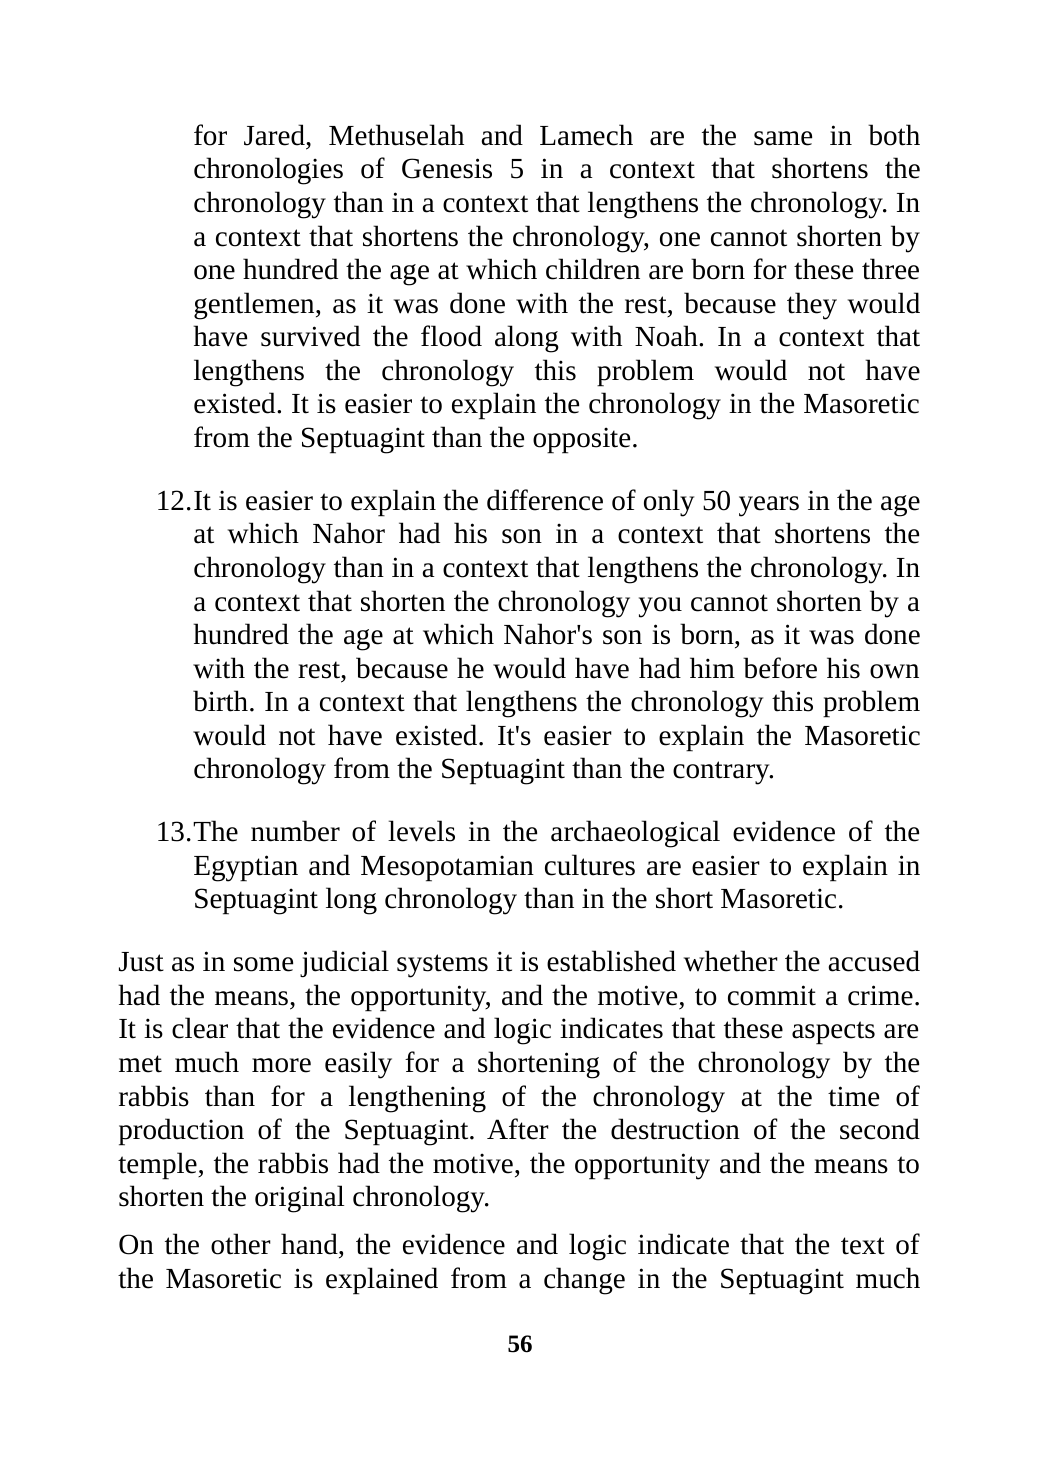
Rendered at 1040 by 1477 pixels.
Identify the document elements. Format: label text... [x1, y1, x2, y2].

list The number of levels in the archaeological evidence of the Egyptian and Mesopotamian cultures are easier to explain in Septuagint long chronology than in the short Masoretic. [156, 814, 921, 915]
list It is easier to explain the difference of only 50 years in the age at which Nahor had his son in a context that shortens the chronology than in a context that lengthens the chronology. In a context that shorten the chronology you cannot shorten by a hundred the age at which Nahor's son is born, as it was done with the rest, because he would have had him before his own birth. In a context that lengthens the chronology this problem would not have existed. It's easier to explain the Masoretic chronology from the Septuagint than the contrary. [156, 483, 921, 785]
text Just as in some judicial systems it is established whether the accused had the means, the opportunity, and the motive, to commit a crime. It is clear that the evidence and logic indicates that these aspects are met much more easily for a shortening of the chronology by the rabbis than for a lengthening of the chronology at the time of production of the Septuagint. After the destruction of the second temple, the rabbis had the motive, the opportunity and the means to shorten the original chronology. [118, 944, 921, 1213]
text On the other hand, the evidence and logic indicate that the text of the Masoretic is explained from a change in the Septuagint much [118, 1227, 921, 1294]
list for Jared, Methuselah and Lamech are the same in both chronologies of Genesis 5 in a context that shortens the chronology than in a context that lengthens the chronology. In a context that shortens the chronology, one cannot shorten by one hundred the age at which children are born for these three gentlemen, as it was done with the rest, because they would have survived the flood along with Noah. In a context that lengthens the chronology this problem would not have existed. It is easier to explain the chronology in the Masoretic from the Septuagint than the opposite. [156, 118, 921, 453]
